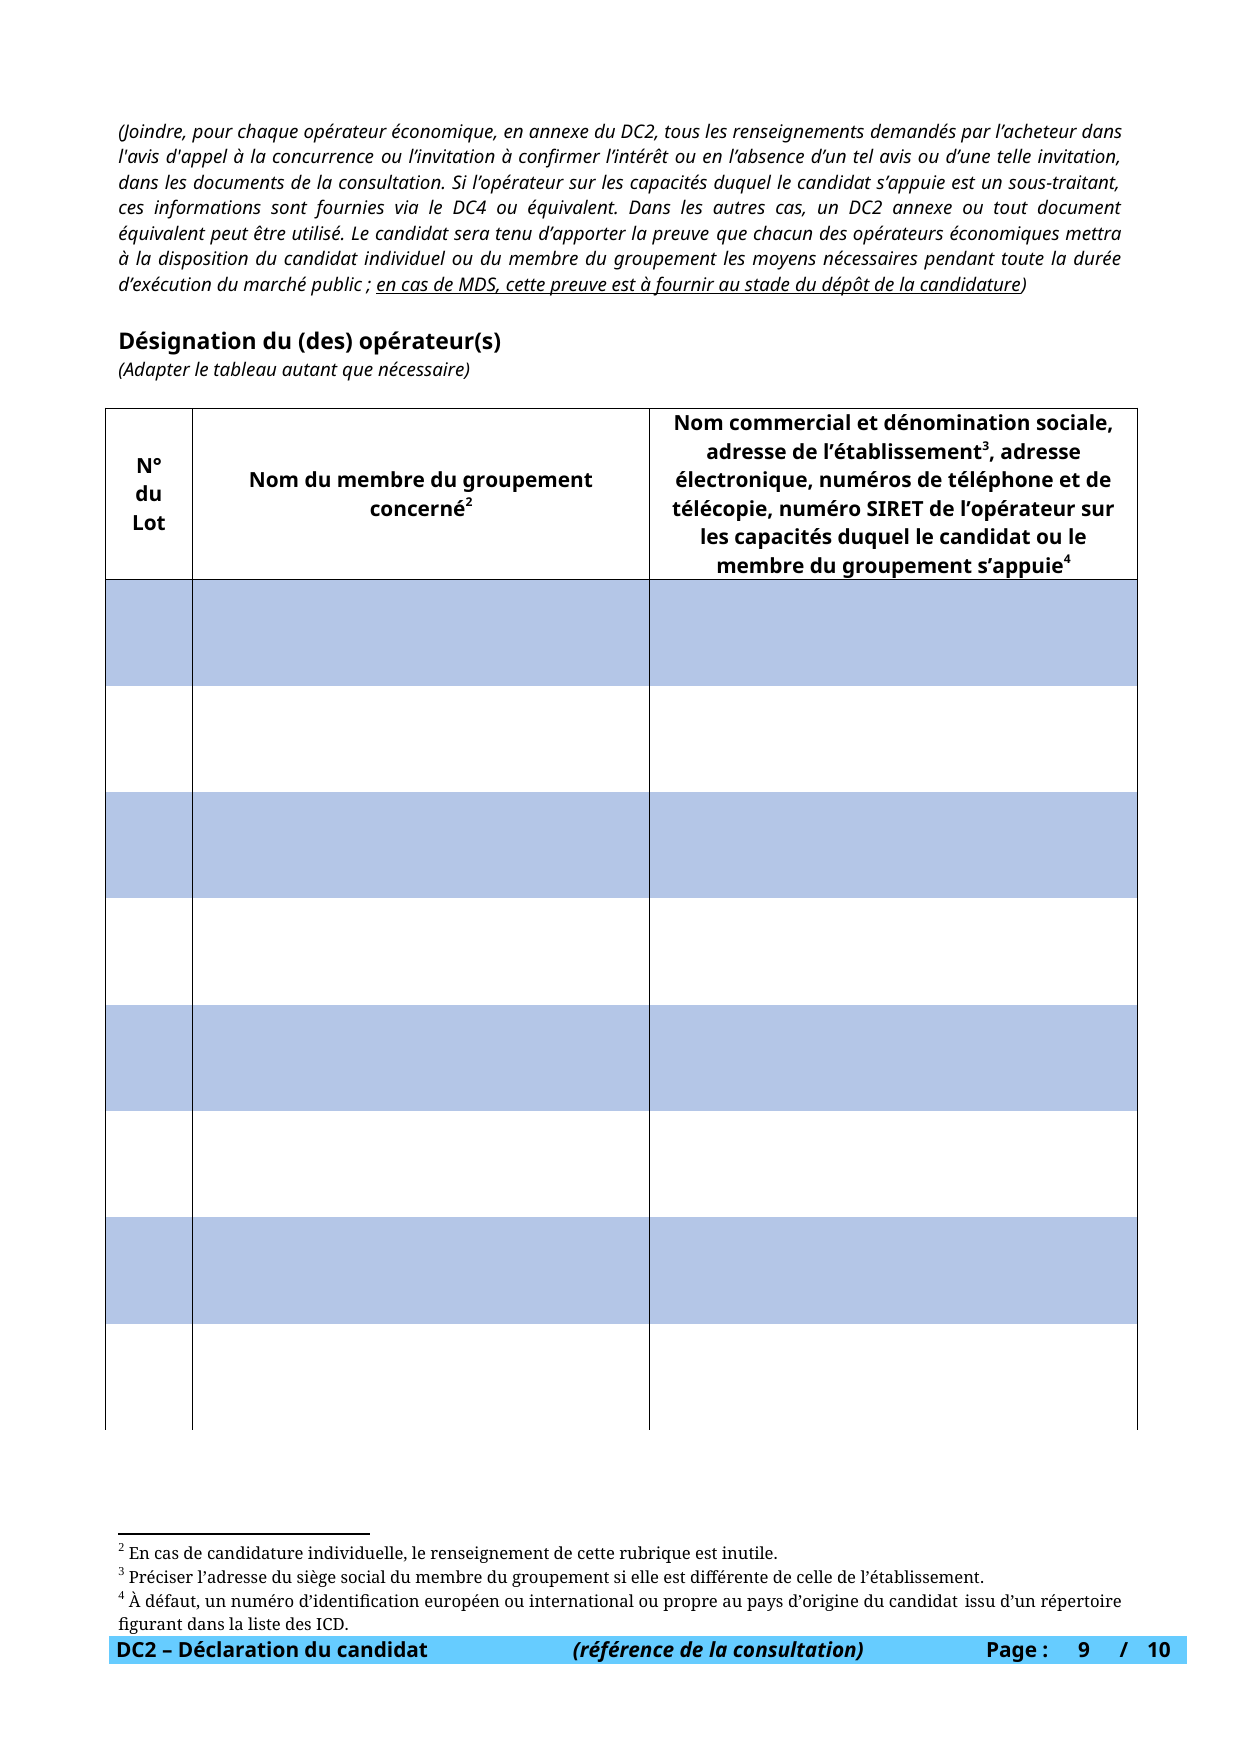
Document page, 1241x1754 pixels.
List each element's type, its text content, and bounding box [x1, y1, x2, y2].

table_cell [193, 580, 649, 686]
table_cell [193, 792, 649, 898]
table_cell [650, 1217, 1137, 1324]
text (Adapter le tableau autant que nécessaire) [118, 356, 1122, 382]
table_cell [193, 1111, 649, 1217]
table_header Nom du membre du groupement concerné [193, 409, 649, 579]
table_cell [106, 898, 192, 1004]
table_cell [650, 686, 1137, 792]
table_cell [106, 580, 192, 686]
table_cell [650, 1324, 1137, 1430]
table_cell [650, 1005, 1137, 1111]
table_cell [106, 792, 192, 898]
table_cell [650, 898, 1137, 1004]
table_cell [650, 1111, 1137, 1217]
table_header N° du Lot [106, 409, 192, 579]
table_cell [193, 1324, 649, 1430]
table_cell [193, 686, 649, 792]
table_header Nom commercial et dénomination sociale, adresse de l’établissement, adresse électronique, numéros de téléphone et de télécopie, numéro SIRET de l’opérateur sur les capacités duquel le candidat ou le membre du groupement s’appuie [650, 409, 1137, 579]
table_cell [106, 1111, 192, 1217]
table_cell [106, 1005, 192, 1111]
table_cell [106, 1324, 192, 1430]
text Désignation du (des) opérateur(s) [118, 325, 1122, 356]
table_cell [193, 1217, 649, 1324]
table_cell [106, 1217, 192, 1324]
table_cell [650, 580, 1137, 686]
table_cell [193, 1005, 649, 1111]
table_cell [106, 686, 192, 792]
text (Joindre, pour chaque opérateur économique, en annexe du DC2, tous les renseignements demandés par l’acheteur dans l'avis d'appel à la concurrence ou l’invitation à confirmer l’intérêt ou en l’absence d’un tel avis ou d’une telle invitation, dans les documents de la consultation. Si l’opérateur sur les capacités duquel le candidat s’appuie est un sous-traitant, ces informations sont fournies via le DC4 ou équivalent. Dans les autres cas, un DC2 annexe ou tout document équivalent peut être utilisé. Le candidat sera tenu d’apporter la preuve que chacun des opérateurs économiques mettra à la disposition du candidat individuel ou du membre du groupement les moyens nécessaires pendant toute la durée d’exécution du marché public ; en cas de MDS, cette preuve est à fournir au stade du dépôt de la candidature) [118, 118, 1122, 297]
table_cell [650, 792, 1137, 898]
table_cell [193, 898, 649, 1004]
